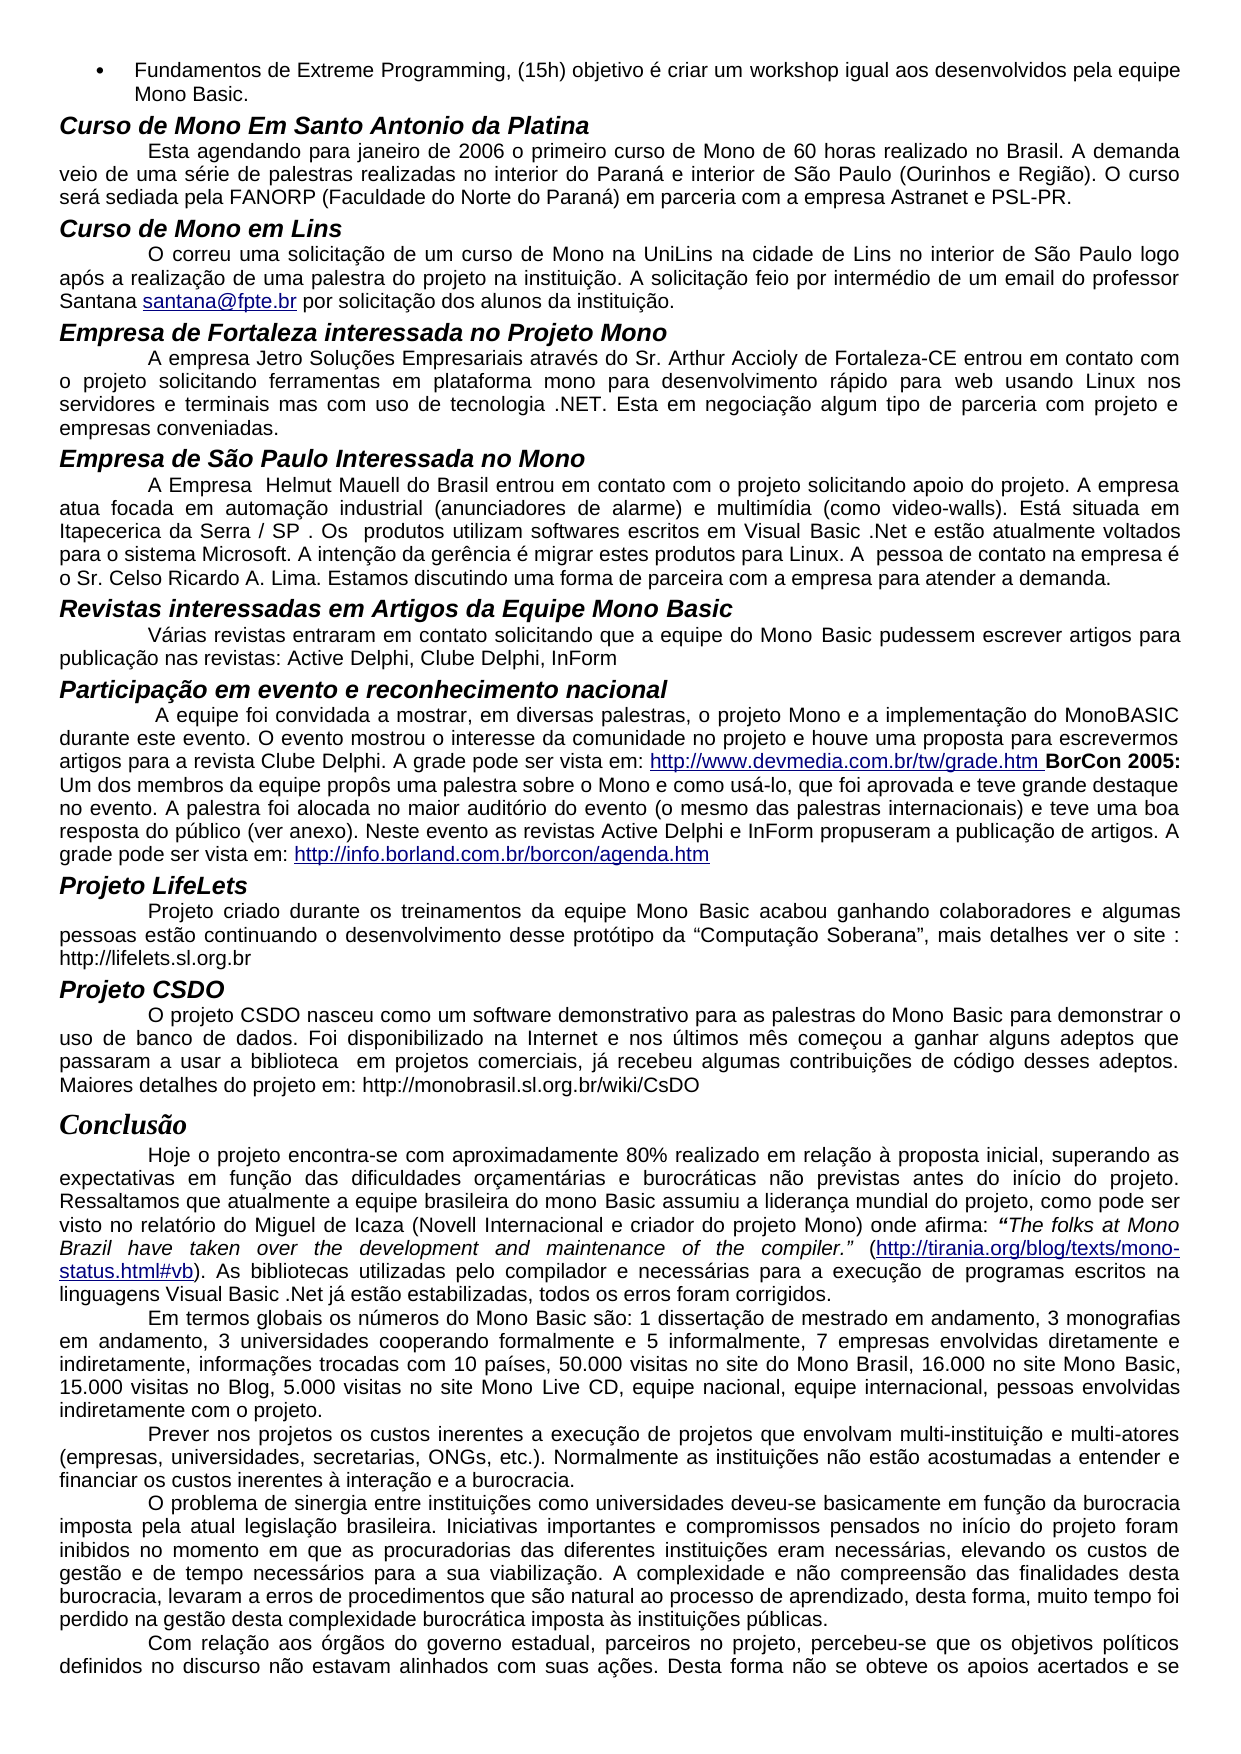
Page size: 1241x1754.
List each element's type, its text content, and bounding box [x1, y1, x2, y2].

text Hoje o projeto encontra-se com aproximadamente 80% realizado em relação à proposta inicial, superando as expectativas em função das dificuldades orçamentárias e burocráticas não previstas antes do início do projeto. Ressaltamos que atualmente a equipe brasileira do mono Basic assumiu a liderança mundial do projeto, como pode ser visto no relatório do Miguel de Icaza (Novell Internacional e criador do projeto Mono) onde afirma: “The folks at Mono Brazil have taken over the development and maintenance of the compiler.” (http://tirania.org/blog/texts/mono-status.html#vb). As bibliotecas utilizadas pelo compilador e necessárias para a execução de programas escritos na linguagens Visual Basic .Net já estão estabilizadas, todos os erros foram corrigidos. [59, 1143, 1181, 1306]
text A Empresa Helmut Mauell do Brasil entrou em contato com o projeto solicitando apoio do projeto. A empresa atua focada em automação industrial (anunciadores de alarme) e multimídia (como video-walls). Está situada em Itapecerica da Serra / SP . Os produtos utilizam softwares escritos em Visual Basic .Net e estão atualmente voltados para o sistema Microsoft. A intenção da gerência é migrar estes produtos para Linux. A pessoa de contato na empresa é o Sr. Celso Ricardo A. Lima. Estamos discutindo uma forma de parceira com a empresa para atender a demanda. [59, 473, 1181, 589]
text Esta agendando para janeiro de 2006 o primeiro curso de Mono de 60 horas realizado no Brasil. A demanda veio de uma série de palestras realizadas no interior do Paraná e interior de São Paulo (Ourinhos e Região). O curso será sediada pela FANORP (Faculdade do Norte do Paraná) em parceria com a empresa Astranet e PSL-PR. [59, 139, 1181, 209]
subtitle Projeto LifeLets [59, 872, 1181, 900]
subtitle Empresa de São Paulo Interessada no Mono [59, 445, 1181, 473]
subtitle Empresa de Fortaleza interessada no Projeto Mono [59, 318, 1181, 346]
subtitle Curso de Mono em Lins [59, 215, 1181, 243]
text Em termos globais os números do Mono Basic são: 1 dissertação de mestrado em andamento, 3 monografias em andamento, 3 universidades cooperando formalmente e 5 informalmente, 7 empresas envolvidas diretamente e indiretamente, informações trocadas com 10 países, 50.000 visitas no site do Mono Brasil, 16.000 no site Mono Basic, 15.000 visitas no Blog, 5.000 visitas no site Mono Live CD, equipe nacional, equipe internacional, pessoas envolvidas indiretamente com o projeto. [59, 1306, 1181, 1422]
text O problema de sinergia entre instituições como universidades deveu-se basicamente em função da burocracia imposta pela atual legislação brasileira. Iniciativas importantes e compromissos pensados no início do projeto foram inibidos no momento em que as procuradorias das diferentes instituições eram necessárias, elevando os custos de gestão e de tempo necessários para a sua viabilização. A complexidade e não compreensão das finalidades desta burocracia, levaram a erros de procedimentos que são natural ao processo de aprendizado, desta forma, muito tempo foi perdido na gestão desta complexidade burocrática imposta às instituições públicas. [59, 1492, 1181, 1631]
text Várias revistas entraram em contato solicitando que a equipe do Mono Basic pudessem escrever artigos para publicação nas revistas: Active Delphi, Clube Delphi, InForm [59, 623, 1181, 670]
subtitle Participação em evento e reconhecimento nacional [59, 676, 1181, 703]
subtitle Revistas interessadas em Artigos da Equipe Mono Basic [59, 595, 1181, 623]
text Com relação aos órgãos do governo estadual, parceiros no projeto, percebeu-se que os objetivos políticos definidos no discurso não estavam alinhados com suas ações. Desta forma não se obteve os apoios acertados e se [59, 1631, 1181, 1678]
subtitle Projeto CSDO [59, 976, 1181, 1003]
list Fundamentos de Extreme Programming, (15h) objetivo é criar um workshop igual aos desenvolvidos pela equipe Mono Basic. [97, 59, 1181, 106]
text Projeto criado durante os treinamentos da equipe Mono Basic acabou ganhando colaboradores e algumas pessoas estão continuando o desenvolvimento desse protótipo da “Computação Soberana”, mais detalhes ver o site : http://lifelets.sl.org.br [59, 900, 1181, 970]
subtitle Curso de Mono Em Santo Antonio da Platina [59, 111, 1181, 139]
subtitle Conclusão [59, 1108, 1181, 1141]
text Prever nos projetos os custos inerentes a execução de projetos que envolvam multi-instituição e multi-atores (empresas, universidades, secretarias, ONGs, etc.). Normalmente as instituições não estão acostumadas a entender e financiar os custos inerentes à interação e a burocracia. [59, 1422, 1181, 1492]
text O projeto CSDO nasceu como um software demonstrativo para as palestras do Mono Basic para demonstrar o uso de banco de dados. Foi disponibilizado na Internet e nos últimos mês começou a ganhar alguns adeptos que passaram a usar a biblioteca em projetos comerciais, já recebeu algumas contribuições de código desses adeptos. Maiores detalhes do projeto em: http://monobrasil.sl.org.br/wiki/CsDO [59, 1003, 1181, 1096]
text O correu uma solicitação de um curso de Mono na UniLins na cidade de Lins no interior de São Paulo logo após a realização de uma palestra do projeto na instituição. A solicitação feio por intermédio de um email do professor Santana santana@fpte.br por solicitação dos alunos da instituição. [59, 243, 1181, 313]
text A equipe foi convidada a mostrar, em diversas palestras, o projeto Mono e a implementação do MonoBASIC durante este evento. O evento mostrou o interesse da comunidade no projeto e houve uma proposta para escrevermos artigos para a revista Clube Delphi. A grade pode ser vista em: http://www.devmedia.com.br/tw/grade.htm BorCon 2005: Um dos membros da equipe propôs uma palestra sobre o Mono e como usá-lo, que foi aprovada e teve grande destaque no evento. A palestra foi alocada no maior auditório do evento (o mesmo das palestras internacionais) e teve uma boa resposta do público (ver anexo). Neste evento as revistas Active Delphi e InForm propuseram a publicação de artigos. A grade pode ser vista em: http://info.borland.com.br/borcon/agenda.htm [59, 703, 1181, 866]
text A empresa Jetro Soluções Empresariais através do Sr. Arthur Accioly de Fortaleza-CE entrou em contato com o projeto solicitando ferramentas em plataforma mono para desenvolvimento rápido para web usando Linux nos servidores e terminais mas com uso de tecnologia .NET. Esta em negociação algum tipo de parceria com projeto e empresas conveniadas. [59, 346, 1181, 439]
